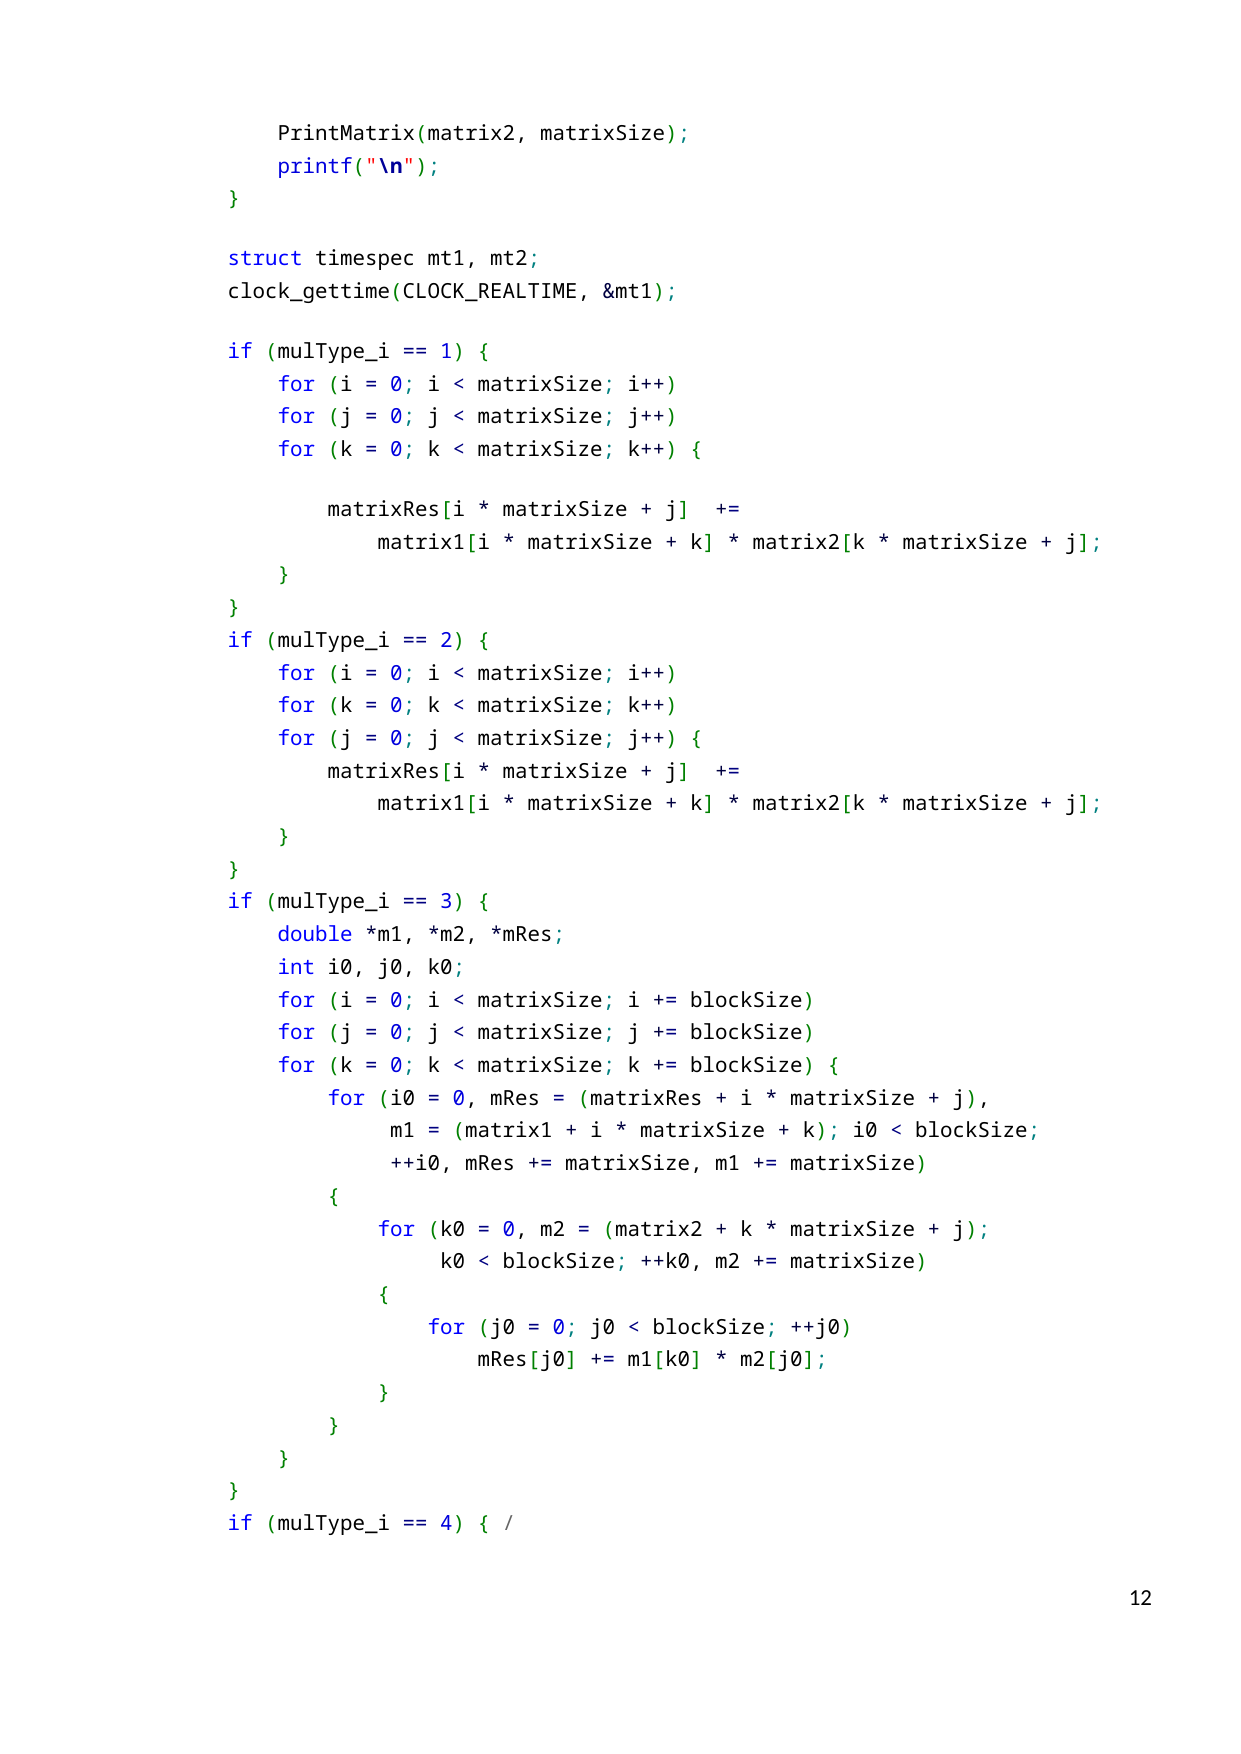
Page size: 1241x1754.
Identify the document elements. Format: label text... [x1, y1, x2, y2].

text printf("\n"); [177, 151, 1152, 179]
text for (i = 0; i < matrixSize; i += blockSize) [177, 985, 1152, 1013]
text } [177, 1475, 1152, 1504]
text for (k0 = 0, m2 = (matrix2 + k * matrixSize + j); [177, 1214, 1152, 1242]
text k0 < blockSize; ++k0, m2 += matrixSize) [177, 1246, 1152, 1275]
text if (mulType_i == 2) { [177, 625, 1152, 653]
text } [177, 1410, 1152, 1438]
text for (i0 = 0, mRes = (matrixRes + i * matrixSize + j), [177, 1083, 1152, 1111]
text clock_gettime(CLOCK_REALTIME, &mt1); [177, 276, 1152, 304]
text double *m1, *m2, *mRes; [177, 919, 1152, 948]
text if (mulType_i == 3) { [177, 887, 1152, 915]
text } [177, 1377, 1152, 1406]
text matrixRes[i * matrixSize + j] += [177, 494, 1152, 522]
text mRes[j0] += m1[k0] * m2[j0]; [177, 1344, 1152, 1373]
text for (j0 = 0; j0 < blockSize; ++j0) [177, 1312, 1152, 1340]
text for (k = 0; k < matrixSize; k += blockSize) { [177, 1050, 1152, 1078]
text for (j = 0; j < matrixSize; j++) { [177, 723, 1152, 751]
text } [177, 559, 1152, 588]
text for (j = 0; j < matrixSize; j += blockSize) [177, 1017, 1152, 1046]
text { [177, 1279, 1152, 1307]
text for (j = 0; j < matrixSize; j++) [177, 401, 1152, 430]
text PrintMatrix(matrix2, matrixSize); [177, 118, 1152, 147]
text ++i0, mRes += matrixSize, m1 += matrixSize) [177, 1148, 1152, 1177]
text int i0, j0, k0; [177, 952, 1152, 980]
text matrix1[i * matrixSize + k] * matrix2[k * matrixSize + j]; [177, 788, 1152, 817]
text if (mulType_i == 4) { / [177, 1508, 1152, 1536]
text } [177, 821, 1152, 849]
text matrix1[i * matrixSize + k] * matrix2[k * matrixSize + j]; [177, 527, 1152, 555]
text } [177, 1443, 1152, 1471]
text { [177, 1181, 1152, 1209]
text } [177, 183, 1152, 212]
text matrixRes[i * matrixSize + j] += [177, 756, 1152, 784]
text } [177, 854, 1152, 882]
text for (k = 0; k < matrixSize; k++) { [177, 434, 1152, 463]
text m1 = (matrix1 + i * matrixSize + k); i0 < blockSize; [177, 1116, 1152, 1144]
text if (mulType_i == 1) { [177, 336, 1152, 364]
text for (i = 0; i < matrixSize; i++) [177, 658, 1152, 686]
text for (i = 0; i < matrixSize; i++) [177, 369, 1152, 397]
text for (k = 0; k < matrixSize; k++) [177, 690, 1152, 719]
text struct timespec mt1, mt2; [177, 243, 1152, 272]
text } [177, 592, 1152, 621]
